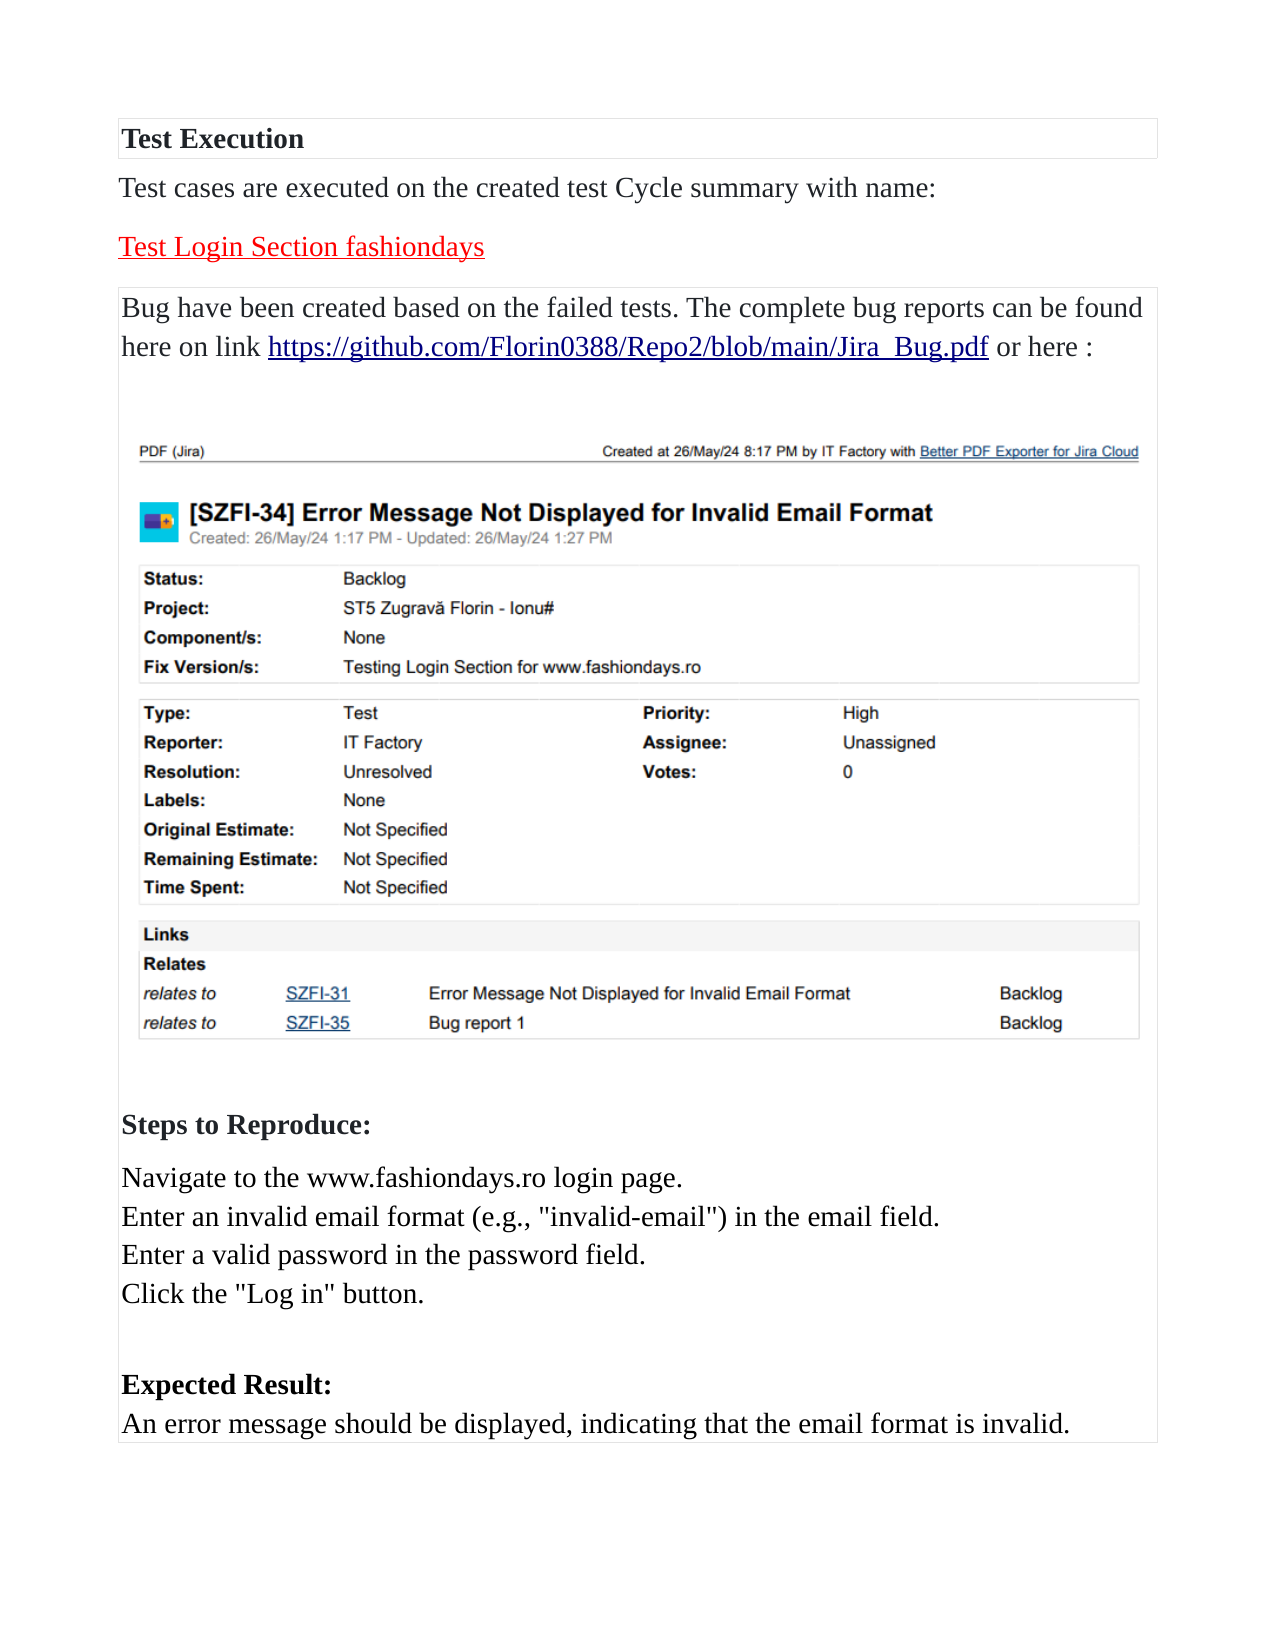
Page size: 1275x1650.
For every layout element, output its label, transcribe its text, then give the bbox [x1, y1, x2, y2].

text Test cases are executed on the created test Cycle summary with name: [118, 170, 1157, 204]
text Test Login Section fashiondays [118, 229, 1157, 262]
text Steps to Reproduce: [119, 1104, 1157, 1141]
subtitle Test Execution [119, 119, 1157, 158]
text Expected Result: An error message should be displayed, indicating that the email format is invalid. [119, 1364, 1157, 1442]
text Bug have been created based on the failed tests. The complete bug reports can be found here on link https://github.com/Florin0388/Repo2/blob/main/Jira_Bug.pdf or here : [119, 288, 1157, 362]
picture [121, 428, 1154, 1055]
text Navigate to the www.fashiondays.ro login page. Enter an invalid email format (e.g., "invalid-email") in the email field. Enter a valid password in the password field. Click the "Log in" button. [119, 1157, 1157, 1348]
